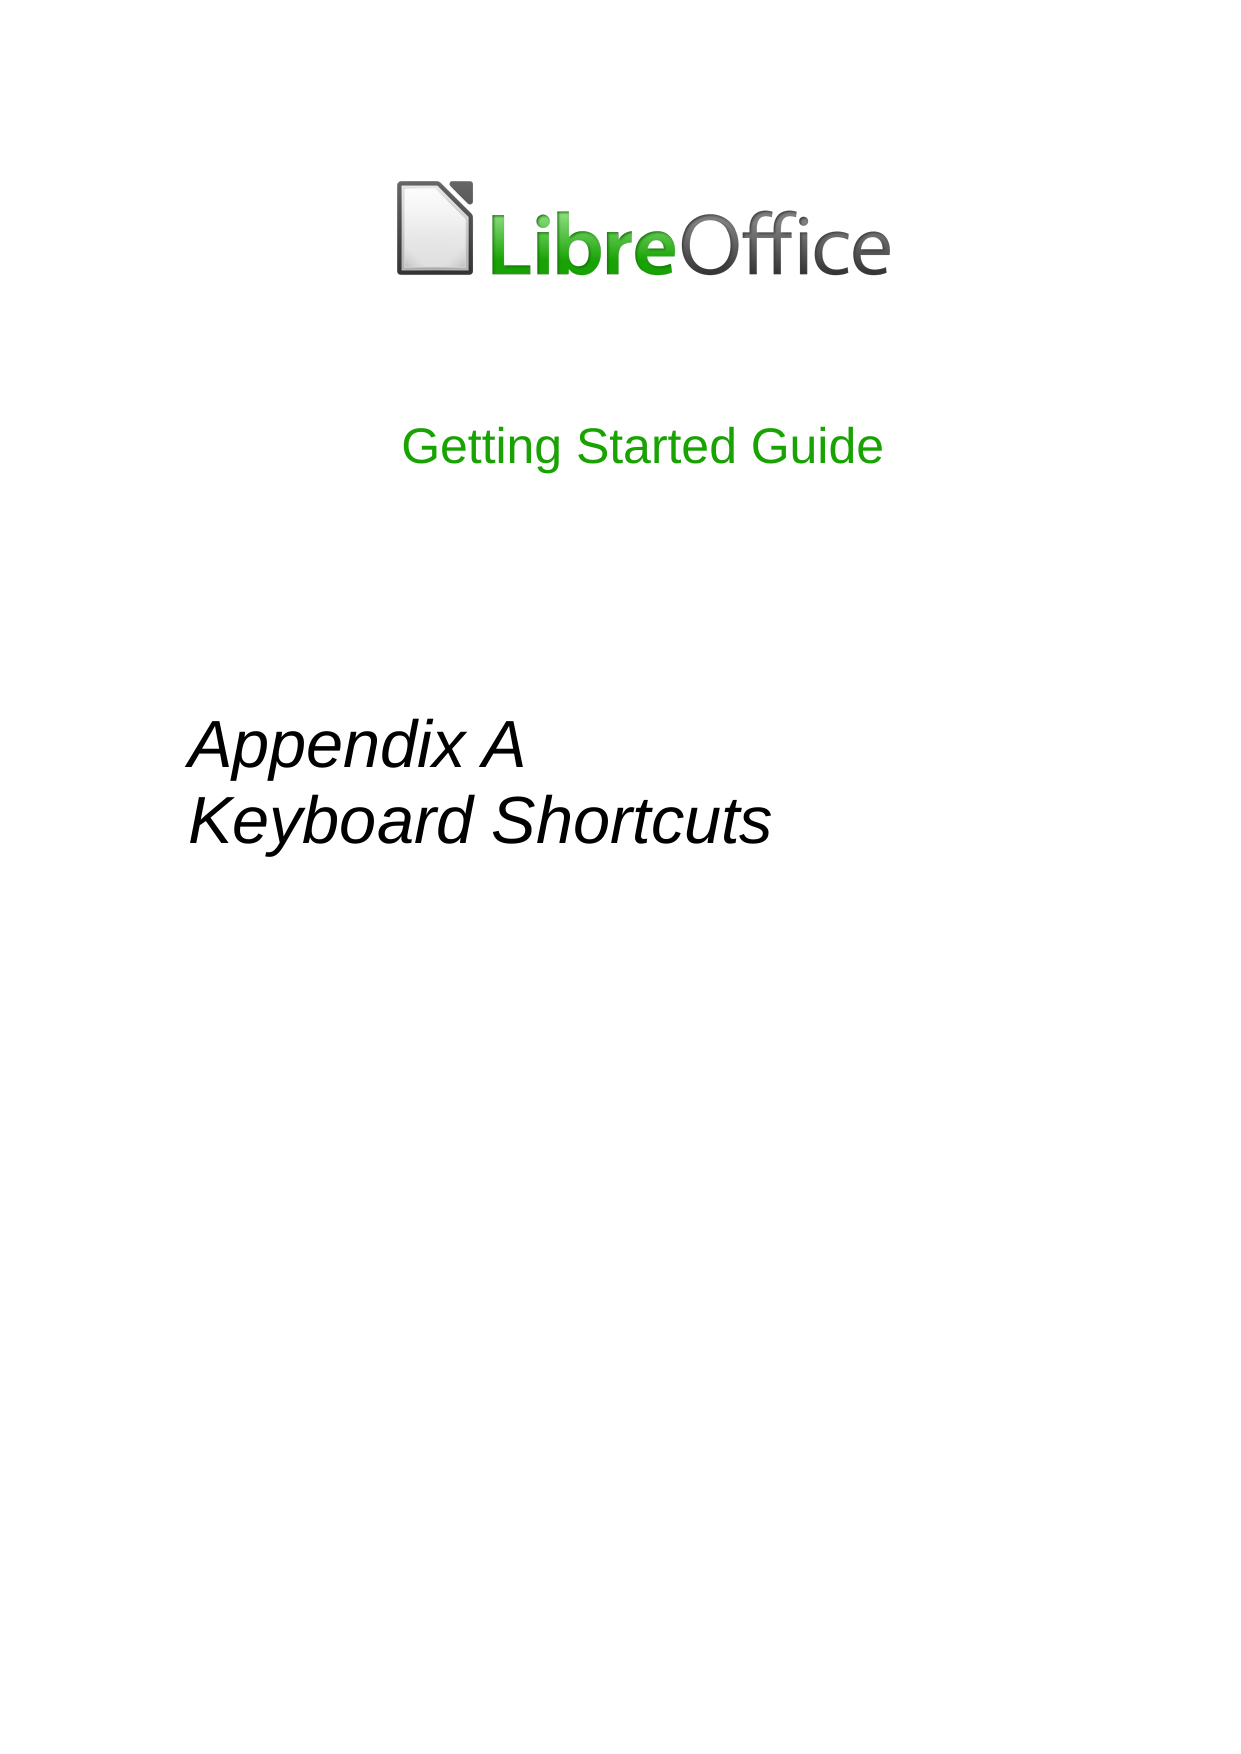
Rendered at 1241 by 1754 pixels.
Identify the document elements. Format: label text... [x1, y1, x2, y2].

picture [392, 177, 893, 282]
text Getting Started Guide [188, 416, 1098, 474]
title Appendix A Keyboard Shortcuts [188, 705, 1098, 858]
